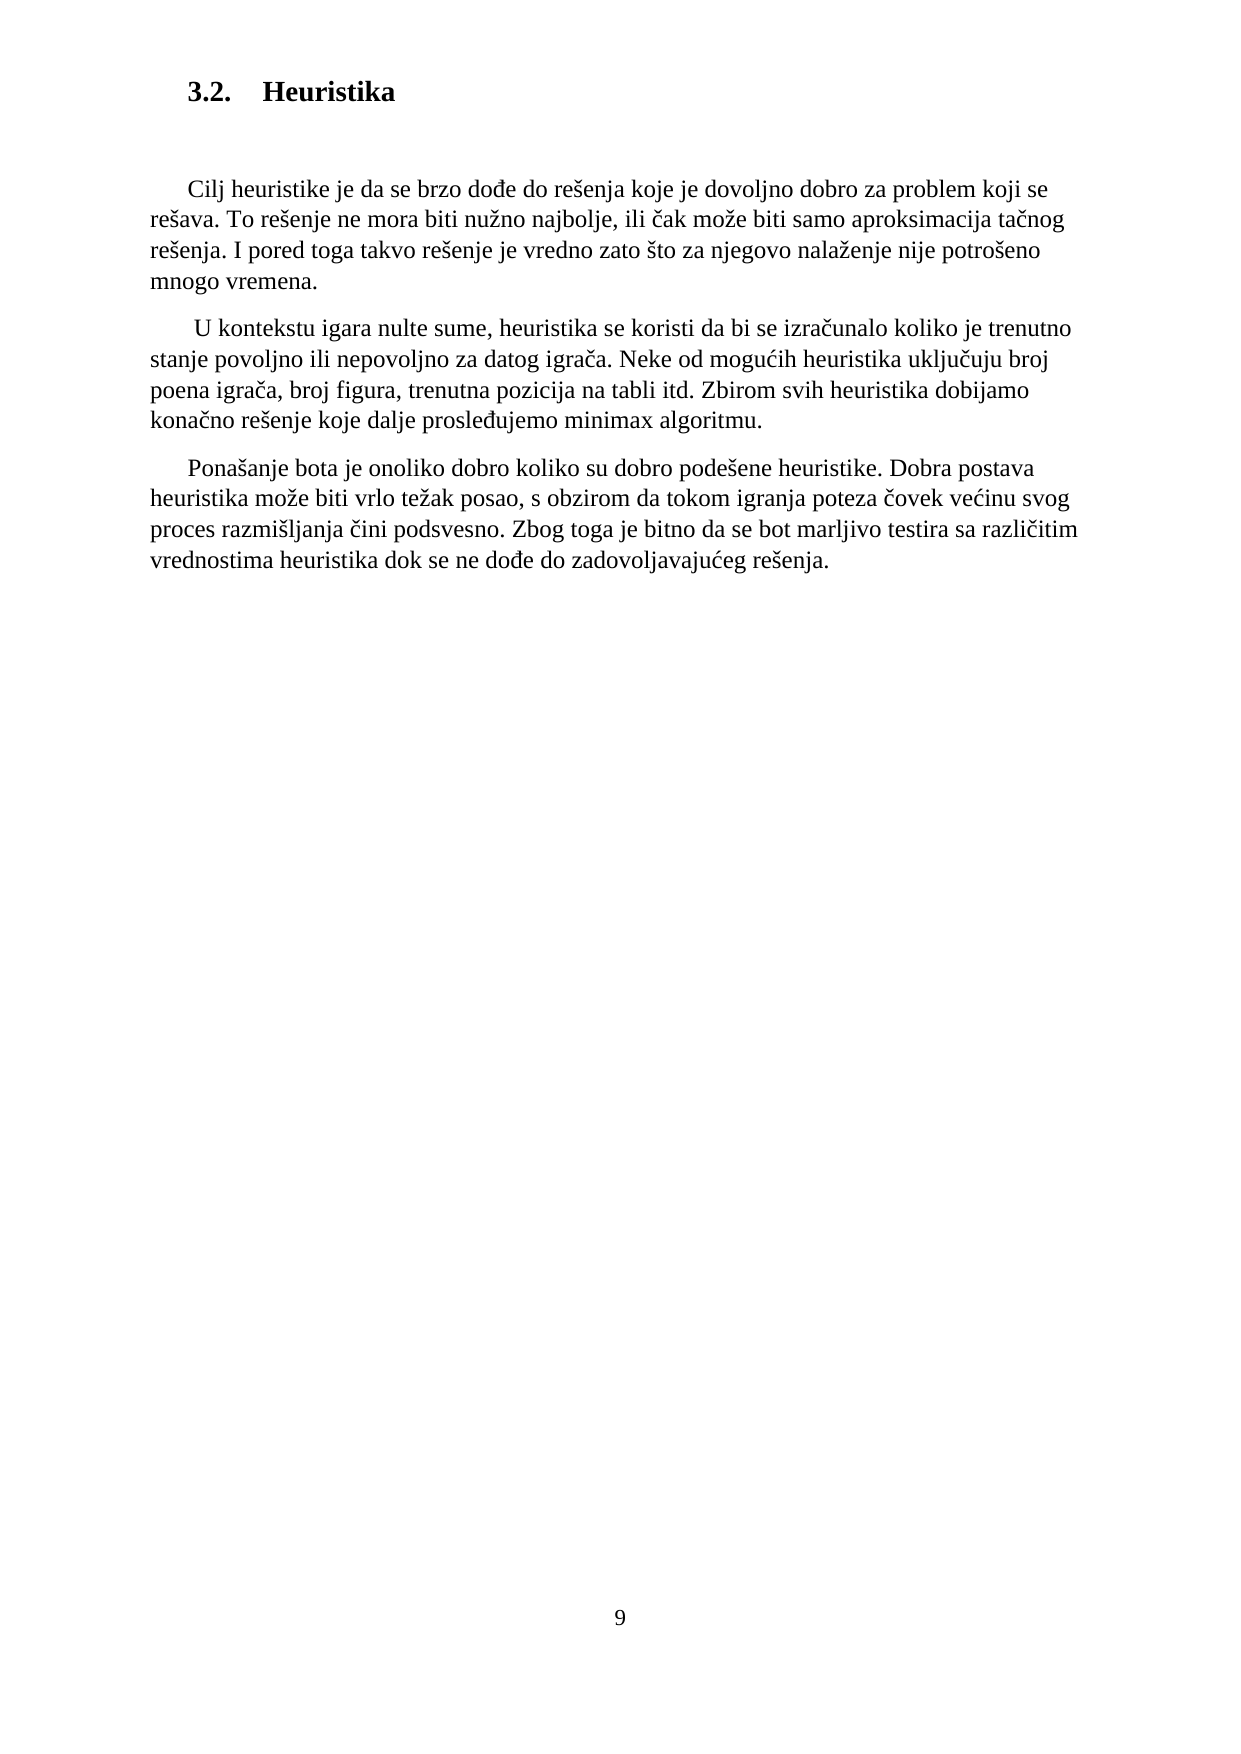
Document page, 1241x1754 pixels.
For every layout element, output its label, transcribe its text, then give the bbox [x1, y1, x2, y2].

text Ponašanje bota je onoliko dobro koliko su dobro podešene heuristike. Dobra postava heuristika može biti vrlo težak posao, s obzirom da tokom igranja poteza čovek većinu svog proces razmišljanja čini podsvesno. Zbog toga je bitno da se bot marljivo testira sa različitim vrednostima heuristika dok se ne dođe do zadovoljavajućeg rešenja. [150, 453, 1090, 574]
text Cilj heuristike je da se brzo dođe do rešenja koje je dovoljno dobro za problem koji se rešava. To rešenje ne mora biti nužno najbolje, ili čak može biti samo aproksimacija tačnog rešenja. I pored toga takvo rešenje je vredno zato što za njegovo nalaženje nije potrošeno mnogo vremena. [150, 174, 1090, 294]
text U kontekstu igara nulte sume, heuristika se koristi da bi se izračunalo koliko je trenutno stanje povoljno ili nepovoljno za datog igrača. Neke od mogućih heuristika uključuju broj poena igrača, broj figura, trenutna pozicija na tabli itd. Zbirom svih heuristika dobijamo konačno rešenje koje dalje prosleđujemo minimax algoritmu. [150, 313, 1090, 434]
list Heuristika [187, 74, 1090, 107]
